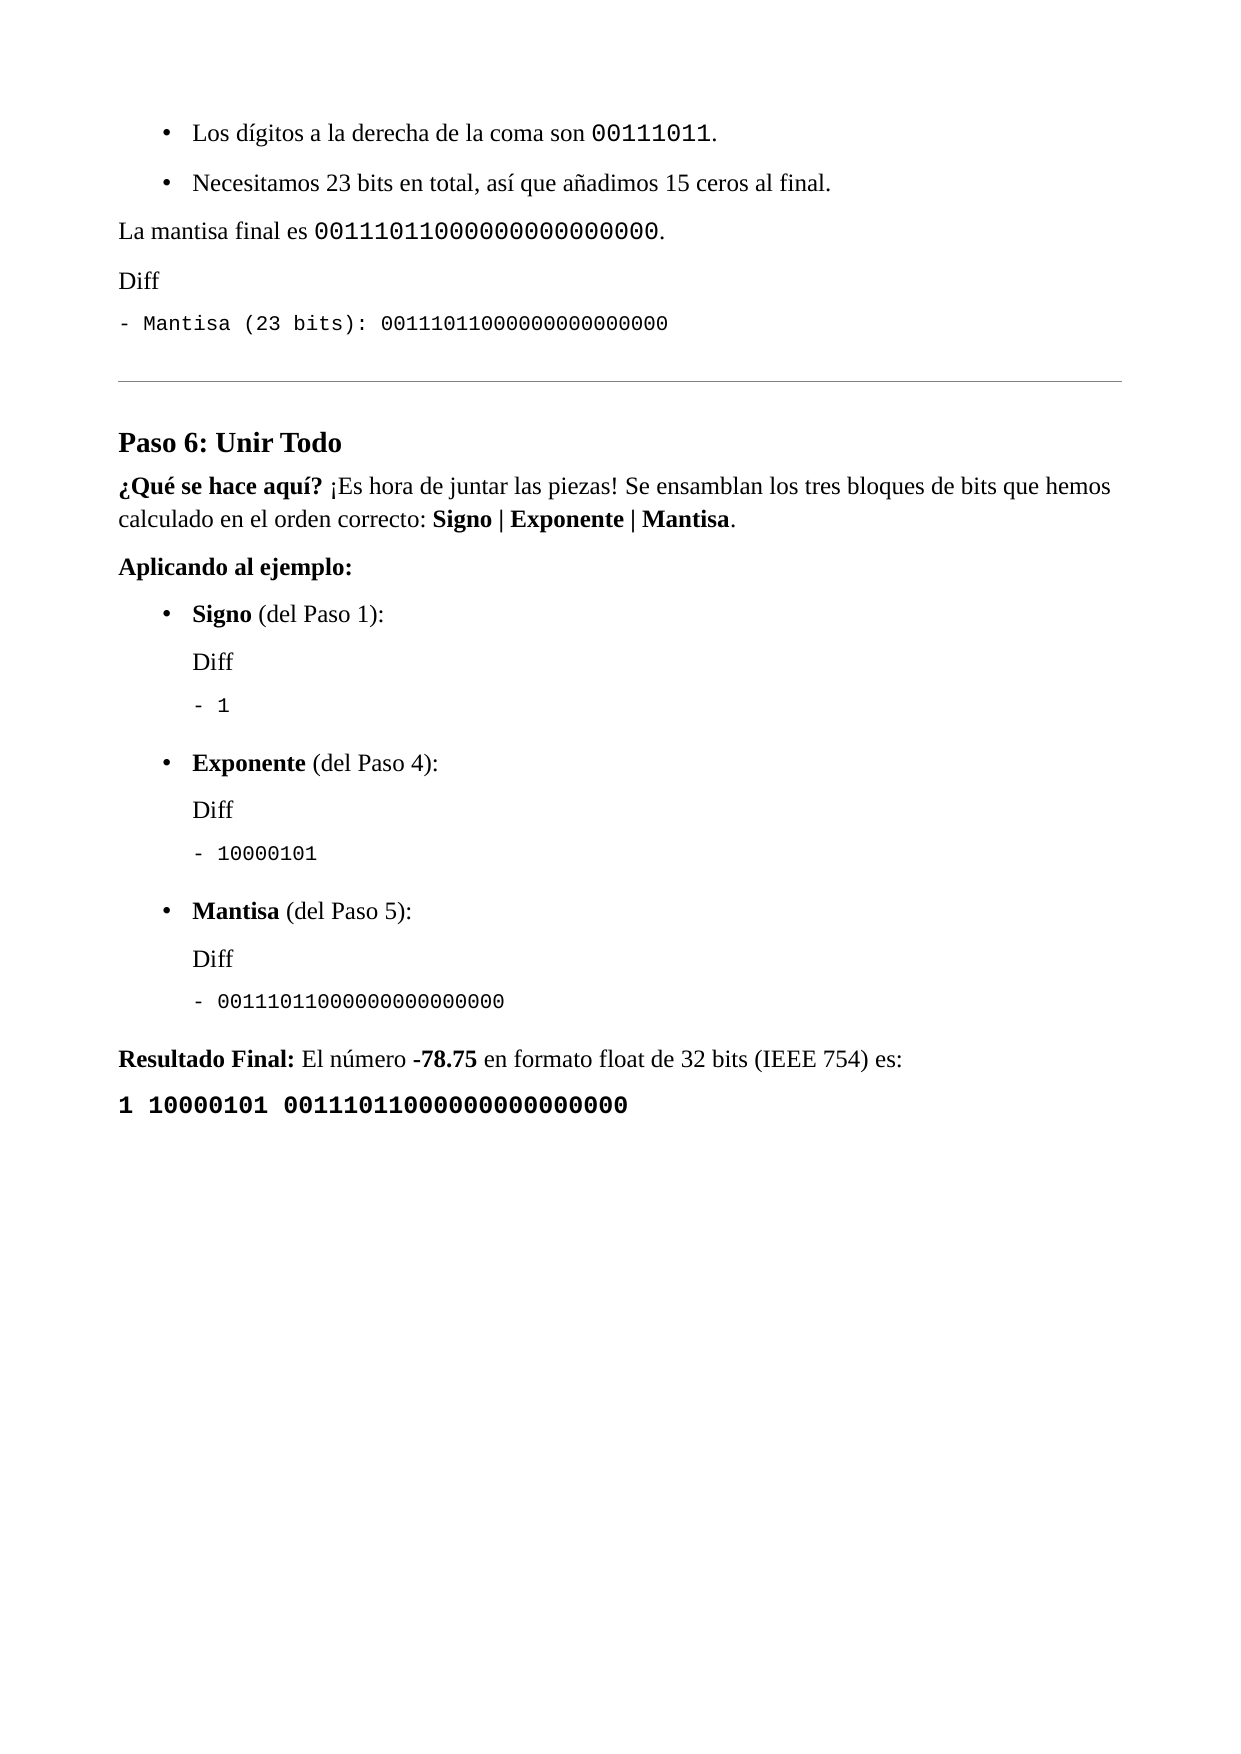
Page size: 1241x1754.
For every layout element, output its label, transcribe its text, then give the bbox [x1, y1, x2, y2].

list Signo (del Paso 1): [162, 599, 1122, 628]
list - 10000101 [162, 843, 1122, 867]
text ¿Qué se hace aquí? ¡Es hora de juntar las piezas! Se ensamblan los tres bloques de bits que hemos calculado en el orden correcto: Signo | Exponente | Mantisa. [118, 471, 1122, 533]
subtitle Paso 6: Unir Todo [118, 425, 1122, 459]
list Diff [162, 647, 1122, 676]
list Exponente (del Paso 4): [162, 748, 1122, 777]
list Diff [162, 944, 1122, 973]
list Mantisa (del Paso 5): [162, 896, 1122, 925]
text Resultado Final: El número -78.75 en formato float de 32 bits (IEEE 754) es: [118, 1044, 1122, 1073]
text Aplicando al ejemplo: [118, 552, 1122, 581]
list - 00111011000000000000000 [162, 991, 1122, 1015]
list Necesitamos 23 bits en total, así que añadimos 15 ceros al final. [162, 168, 1122, 197]
list Los dígitos a la derecha de la coma son 00111011. [162, 118, 1122, 149]
list - 1 [162, 695, 1122, 718]
text - Mantisa (23 bits): 00111011000000000000000 [118, 313, 1122, 337]
list Diff [162, 796, 1122, 824]
text 1 10000101 00111011000000000000000 [118, 1092, 1122, 1121]
text Diff [118, 266, 1122, 294]
text La mantisa final es 00111011000000000000000. [118, 216, 1122, 247]
